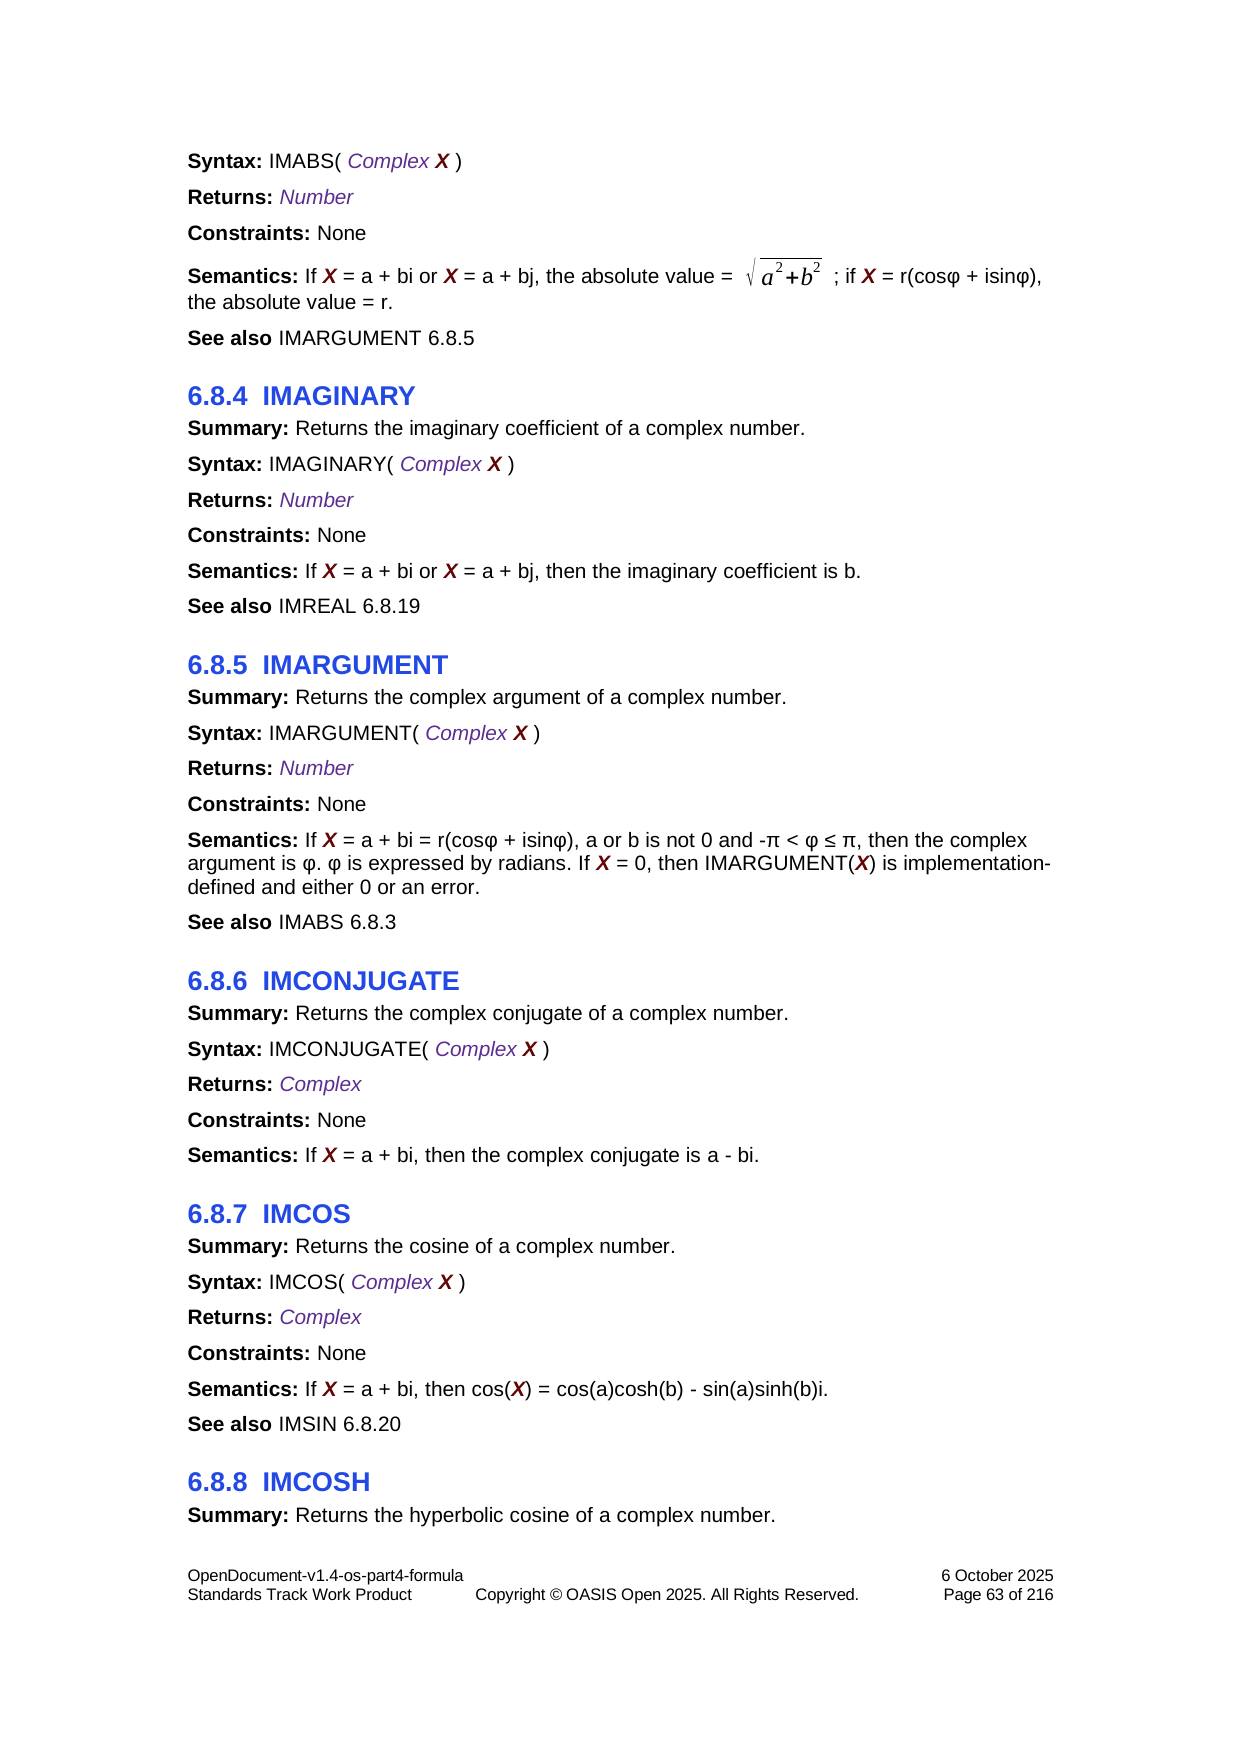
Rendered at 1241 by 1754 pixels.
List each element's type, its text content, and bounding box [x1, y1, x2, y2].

text Syntax: IMCONJUGATE( Complex X ) [187, 1037, 1053, 1061]
text Constraints: None [187, 221, 1053, 245]
subtitle IMCOSH [187, 1467, 1053, 1497]
text See also IMSIN 6.8.20 [187, 1413, 1053, 1436]
subtitle IMAGINARY [187, 381, 1053, 411]
subtitle IMCONJUGATE [187, 965, 1053, 995]
subtitle IMCOS [187, 1198, 1053, 1228]
text Semantics: If X = a + bi = r(cosφ + isinφ), a or b is not 0 and -π < φ ≤ π, then the complex argument is φ. φ is expressed by radians. If X = 0, then IMARGUMENT(X) is implementation-defined and either 0 or an error. [187, 828, 1053, 899]
text See also IMREAL 6.8.19 [187, 595, 1053, 618]
text Returns: Number [187, 757, 1053, 780]
text Returns: Complex [187, 1073, 1053, 1096]
text Summary: Returns the hyperbolic cosine of a complex number. [187, 1503, 1053, 1527]
text See also IMABS 6.8.3 [187, 911, 1053, 934]
text Syntax: IMABS( Complex X ) [187, 150, 1053, 173]
text Constraints: None [187, 792, 1053, 816]
subtitle IMARGUMENT [187, 649, 1053, 679]
text Returns: Complex [187, 1306, 1053, 1329]
text Constraints: None [187, 1341, 1053, 1365]
text Semantics: If X = a + bi, then cos(X) = cos(a)cosh(b) - sin(a)sinh(b)i. [187, 1377, 1053, 1401]
text Constraints: None [187, 524, 1053, 547]
text Returns: Number [187, 186, 1053, 209]
text Semantics: If X = a + bi or X = a + bj, the absolute value = ; if X = r(cosφ + isinφ), the absolute value = r. [187, 257, 1053, 314]
text Syntax: IMCOS( Complex X ) [187, 1270, 1053, 1294]
text Constraints: None [187, 1108, 1053, 1132]
text Returns: Number [187, 488, 1053, 512]
text Summary: Returns the complex conjugate of a complex number. [187, 1001, 1053, 1025]
text Syntax: IMAGINARY( Complex X ) [187, 452, 1053, 476]
text Summary: Returns the imaginary coefficient of a complex number. [187, 417, 1053, 440]
text Semantics: If X = a + bi or X = a + bj, then the imaginary coefficient is b. [187, 559, 1053, 583]
text Syntax: IMARGUMENT( Complex X ) [187, 721, 1053, 745]
text Summary: Returns the cosine of a complex number. [187, 1234, 1053, 1258]
text Semantics: If X = a + bi, then the complex conjugate is a - bi. [187, 1144, 1053, 1167]
text Summary: Returns the complex argument of a complex number. [187, 686, 1053, 709]
text See also IMARGUMENT 6.8.5 [187, 326, 1053, 350]
